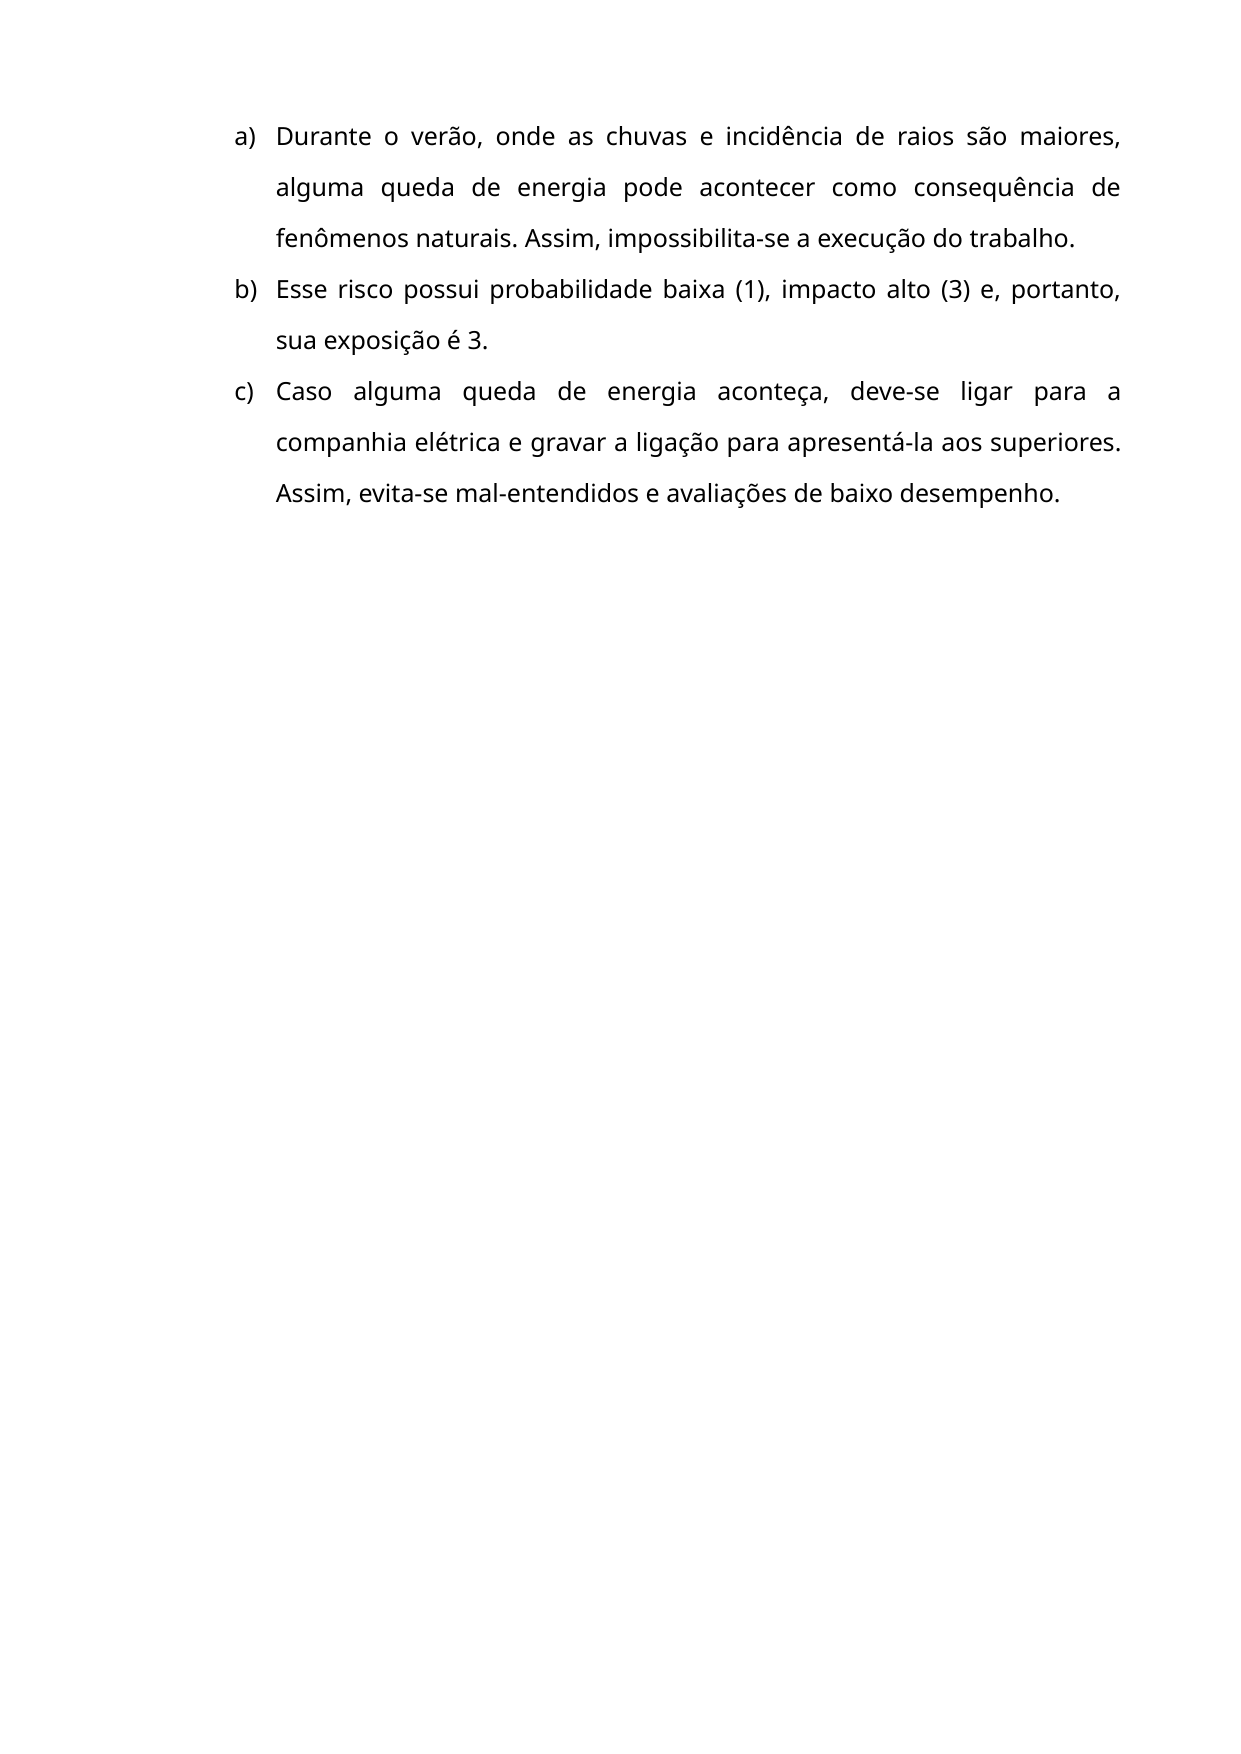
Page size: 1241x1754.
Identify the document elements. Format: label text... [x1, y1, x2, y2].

list Esse risco possui probabilidade baixa (1), impacto alto (3) e, portanto, sua exposição é 3. [234, 271, 1122, 356]
list Caso alguma queda de energia aconteça, deve-se ligar para a companhia elétrica e gravar a ligação para apresentá-la aos superiores. Assim, evita-se mal-entendidos e avaliações de baixo desempenho. [234, 373, 1122, 509]
list Durante o verão, onde as chuvas e incidência de raios são maiores, alguma queda de energia pode acontecer como consequência de fenômenos naturais. Assim, impossibilita-se a execução do trabalho. [234, 118, 1122, 254]
